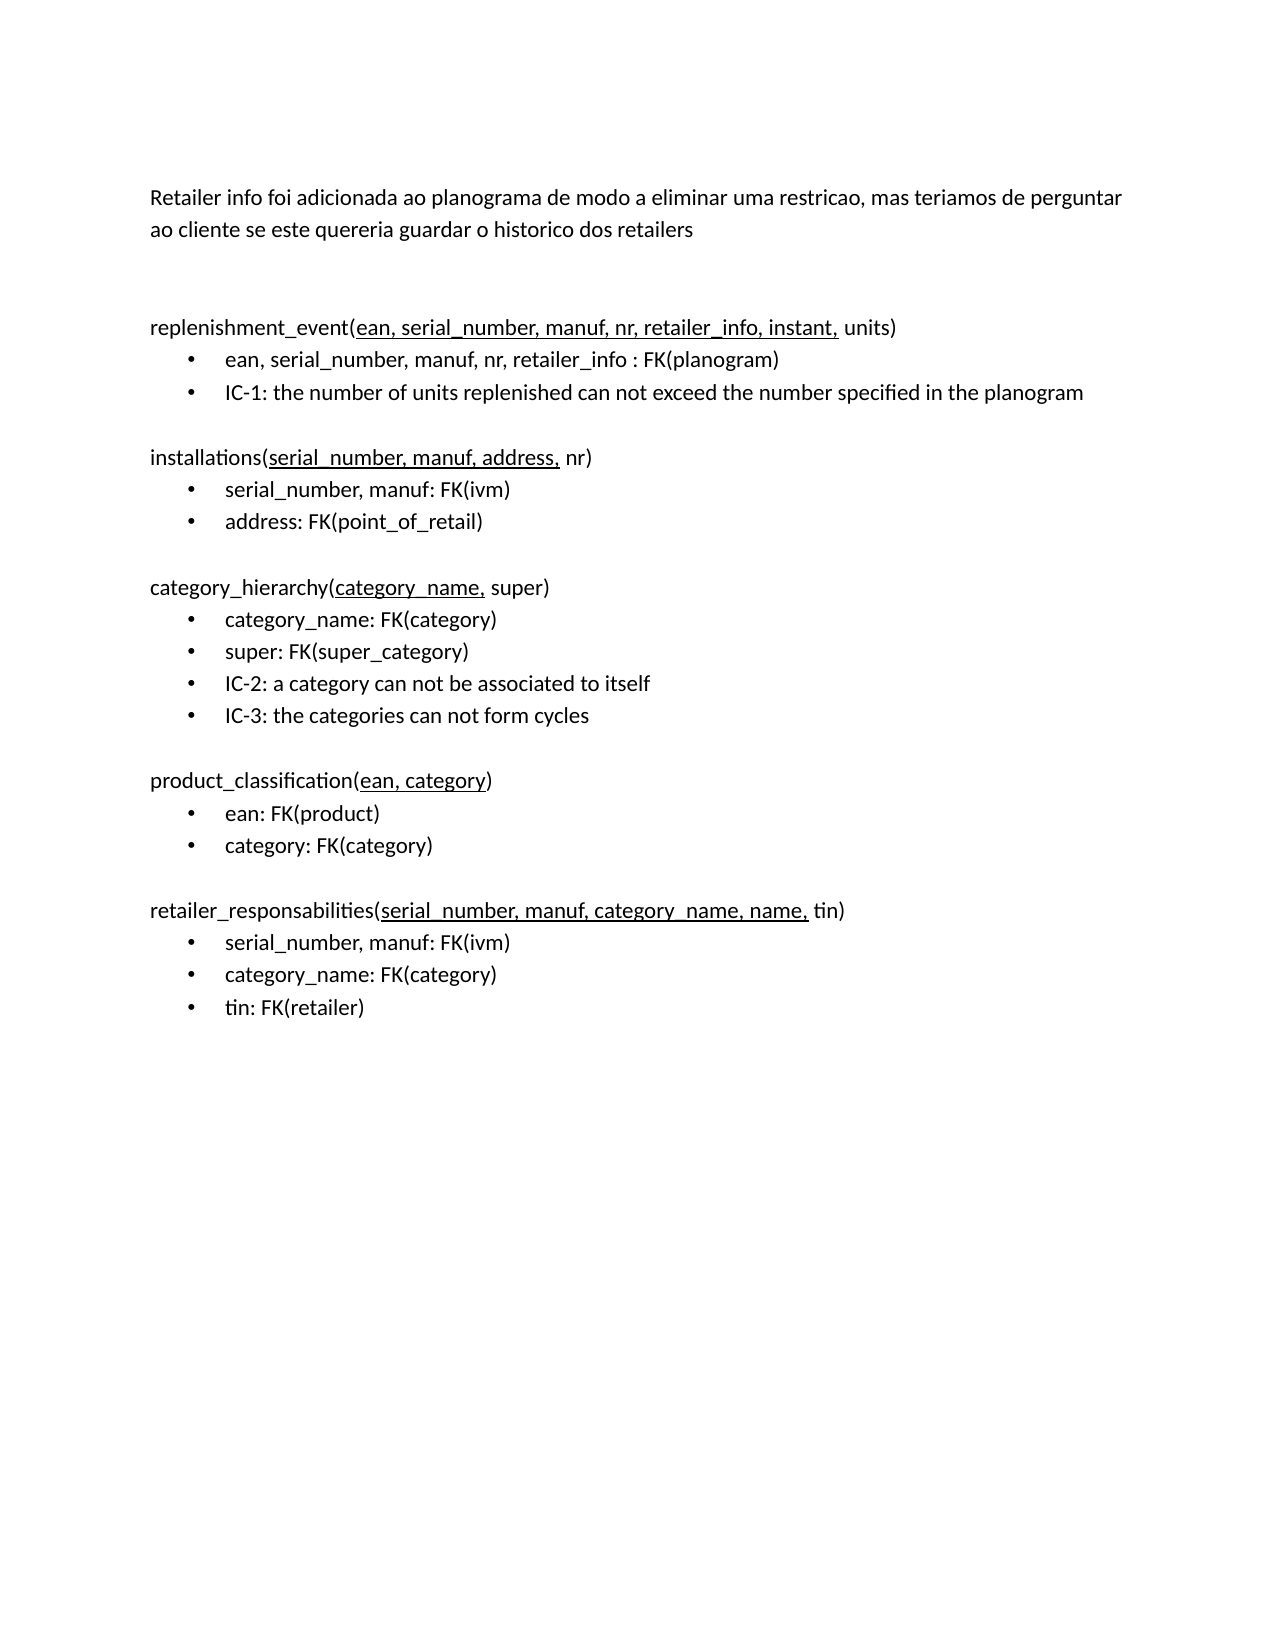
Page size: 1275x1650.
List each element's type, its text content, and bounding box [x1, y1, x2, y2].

text Retailer info foi adicionada ao planograma de modo a eliminar uma restricao, mas teriamos de perguntar ao cliente se este quereria guardar o historico dos retailers [150, 183, 1125, 243]
list serial_number, manuf: FK(ivm) [187, 475, 1125, 503]
text installations(serial_number, manuf, address, nr) [150, 443, 1125, 471]
list ean: FK(product) [187, 799, 1125, 827]
list category_name: FK(category) [187, 961, 1125, 988]
list address: FK(point_of_retail) [187, 507, 1125, 535]
list serial_number, manuf: FK(ivm) [187, 928, 1125, 956]
list tin: FK(retailer) [187, 993, 1125, 1021]
list super: FK(super_category) [187, 637, 1125, 665]
list IC-3: the categories can not form cycles [187, 701, 1125, 729]
text retailer_responsabilities(serial_number, manuf, category_name, name, tin) [150, 896, 1125, 924]
text category_hierarchy(category_name, super) [150, 573, 1125, 601]
list IC-1: the number of units replenished can not exceed the number specified in the planogram [187, 378, 1125, 406]
text product_classification(ean, category) [150, 767, 1125, 794]
list ean, serial_number, manuf, nr, retailer_info : FK(planogram) [187, 346, 1125, 374]
list IC-2: a category can not be associated to itself [187, 669, 1125, 697]
text replenishment_event(ean, serial_number, manuf, nr, retailer_info, instant, units) [150, 313, 1125, 341]
list category_name: FK(category) [187, 605, 1125, 633]
list category: FK(category) [187, 831, 1125, 859]
